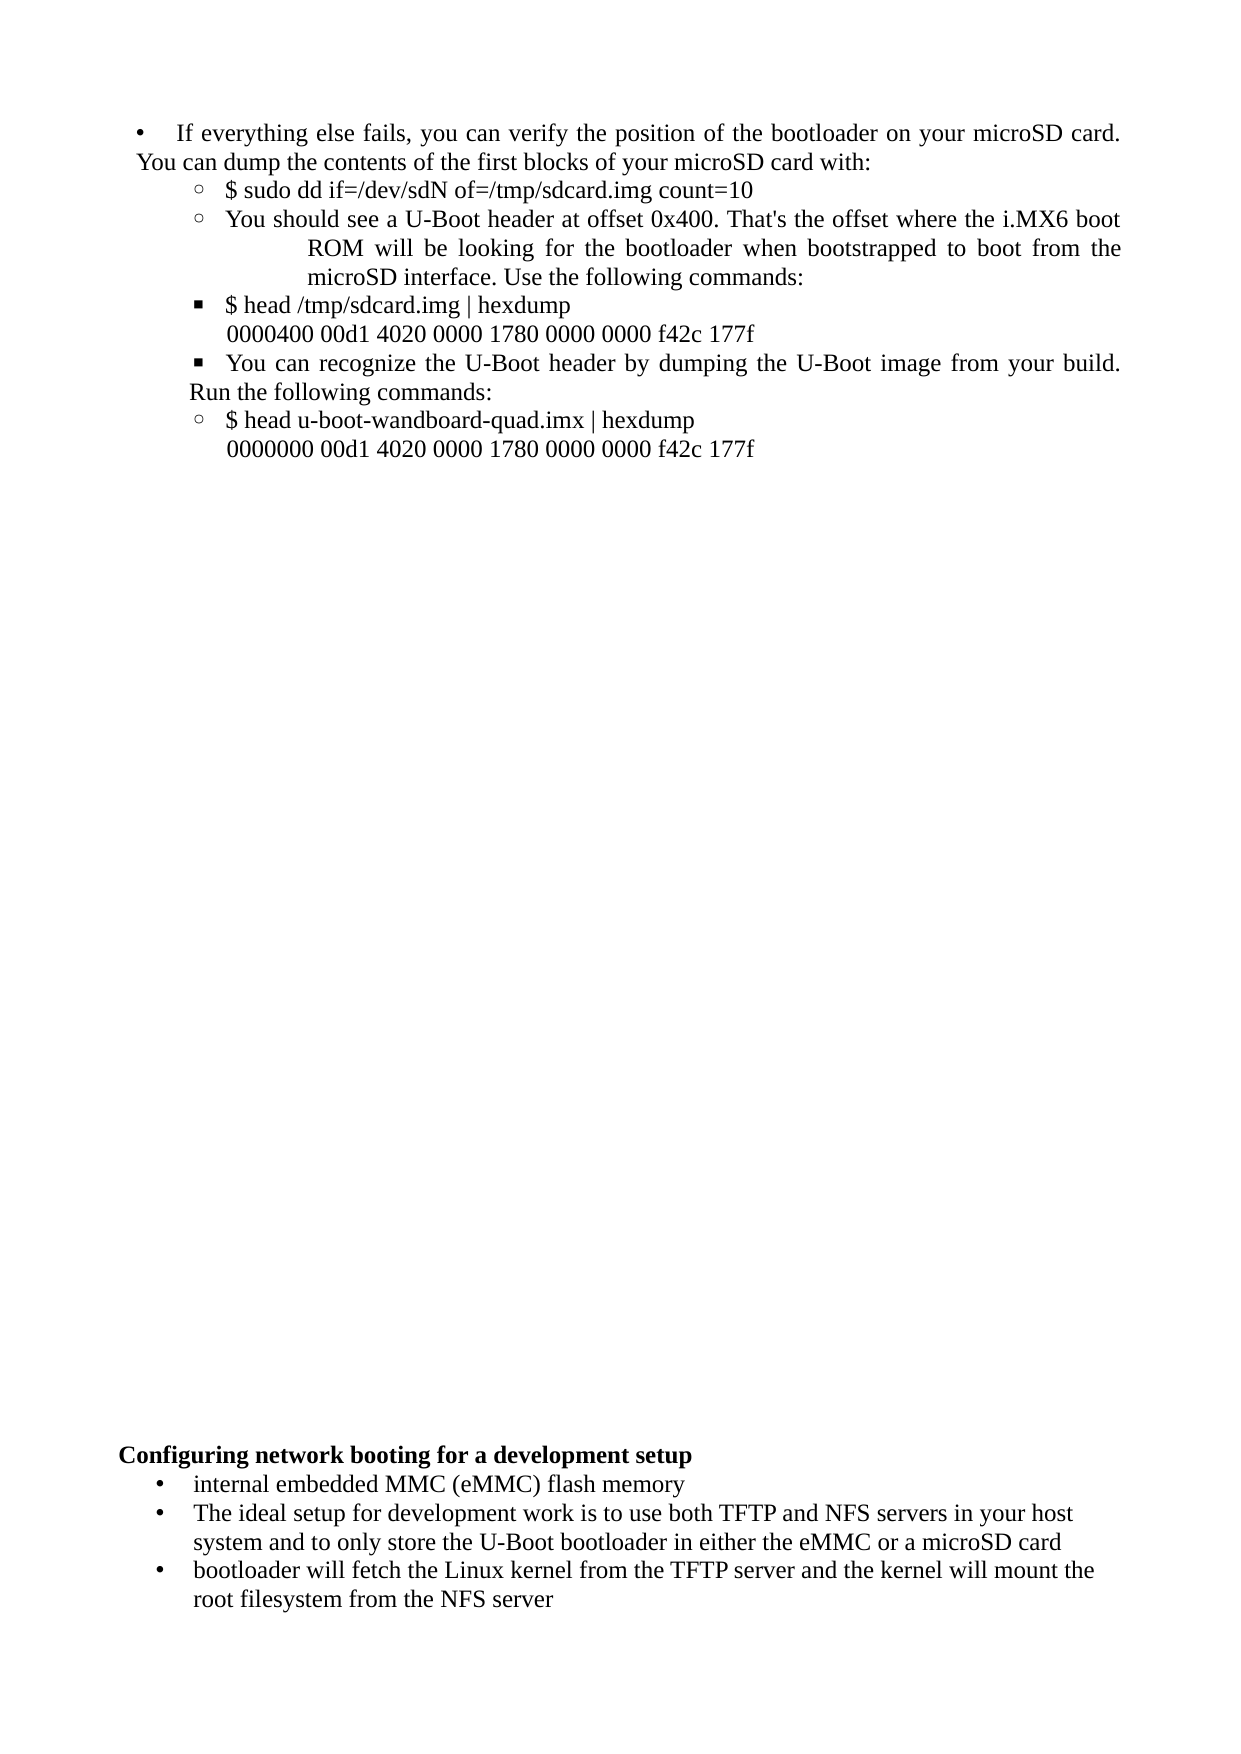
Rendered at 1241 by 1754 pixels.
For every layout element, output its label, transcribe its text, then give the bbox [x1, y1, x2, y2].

list bootloader will fetch the Linux kernel from the TFTP server and the kernel will mount the root filesystem from the NFS server [156, 1556, 1122, 1613]
list $ head u-boot-wandboard-quad.imx | hexdump [189, 406, 1122, 434]
list internal embedded MMC (eMMC) flash memory [156, 1469, 1122, 1498]
list 0000000 00d1 4020 0000 1780 0000 0000 f42c 177f [189, 434, 1122, 463]
list $ head /tmp/sdcard.img | hexdump [189, 291, 1122, 319]
list You can recognize the U-Boot header by dumping the U-Boot image from your build. Run the following commands: [189, 348, 1122, 406]
list 0000400 00d1 4020 0000 1780 0000 0000 f42c 177f [189, 319, 1122, 348]
list If everything else fails, you can verify the position of the bootloader on your microSD card. You can dump the contents of the first blocks of your microSD card with: [136, 118, 1122, 176]
list $ sudo dd if=/dev/sdN of=/tmp/sdcard.img count=10 [189, 176, 1122, 204]
list You should see a U-Boot header at offset 0x400. That's the offset where the i.MX6 boot ROM will be looking for the bootloader when bootstrapped to boot from the microSD interface. Use the following commands: [189, 204, 1122, 291]
list The ideal setup for development work is to use both TFTP and NFS servers in your host system and to only store the U-Boot bootloader in either the eMMC or a microSD card [156, 1498, 1122, 1556]
text Configuring network booting for a development setup [118, 1441, 1122, 1469]
